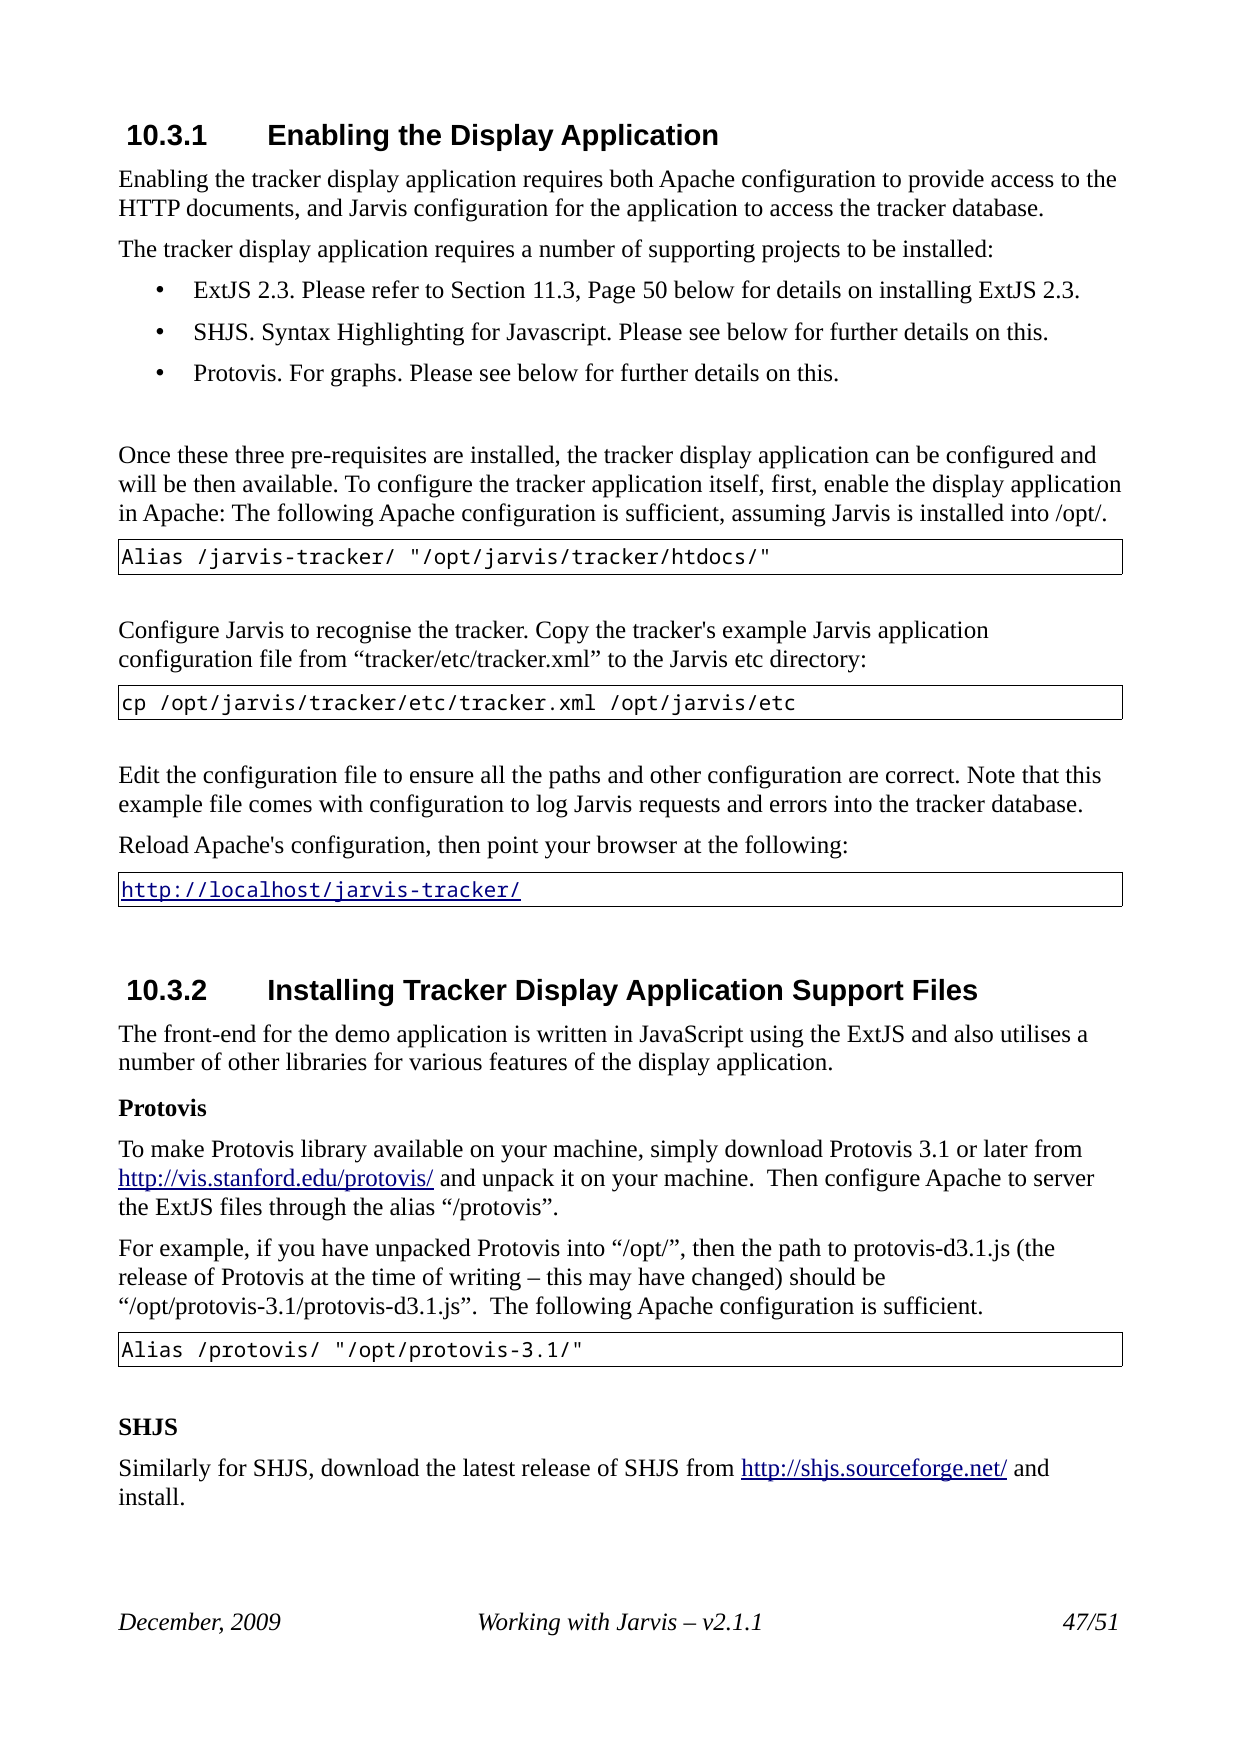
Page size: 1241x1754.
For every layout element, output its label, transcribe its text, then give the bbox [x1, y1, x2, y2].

text http://localhost/jarvis-tracker/ [119, 873, 1122, 906]
text For example, if you have unpacked Protovis into “/opt/”, then the path to protovis-d3.1.js (the release of Protovis at the time of writing – this may have changed) should be “/opt/protovis-3.1/protovis-d3.1.js”. The following Apache configuration is sufficient. [118, 1233, 1122, 1319]
text Edit the configuration file to ensure all the paths and other configuration are correct. Note that this example file comes with configuration to log Jarvis requests and errors into the tracker database. [118, 761, 1122, 818]
text The tracker display application requires a number of supporting projects to be installed: [118, 234, 1122, 263]
text Once these three pre-requisites are installed, the tracker display application can be configured and will be then available. To configure the tracker application itself, first, enable the display application in Apache: The following Apache configuration is sufficient, assuming Jarvis is installed into /opt/. [118, 440, 1122, 527]
text Reload Apache's configuration, then point your browser at the following: [118, 831, 1122, 859]
text Configure Jarvis to recognise the tracker. Copy the tracker's example Jarvis application configuration file from “tracker/etc/tracker.xml” to the Jarvis etc directory: [118, 615, 1122, 672]
text Similarly for SHJS, download the latest release of SHJS from http://shjs.sourceforge.net/ and install. [118, 1453, 1122, 1511]
list SHJS. Syntax Highlighting for Javascript. Please see below for further details on this. [156, 317, 1122, 345]
text Alias /jarvis-tracker/ "/opt/jarvis/tracker/htdocs/" [119, 540, 1122, 574]
text cp /opt/jarvis/tracker/etc/tracker.xml /opt/jarvis/etc [119, 686, 1122, 719]
list ExtJS 2.3. Please refer to Section 11.3, Page 47 below for details on installing ExtJS 2.3. [156, 275, 1122, 304]
text Alias /protovis/ "/opt/protovis-3.1/" [119, 1333, 1122, 1366]
subtitle Installing Tracker Display Application Support Files [118, 973, 1122, 1006]
subtitle SHJS [118, 1412, 1122, 1441]
text The front-end for the demo application is written in JavaScript using the ExtJS and also utilises a number of other libraries for various features of the display application. [118, 1019, 1122, 1076]
text Enabling the tracker display application requires both Apache configuration to provide access to the HTTP documents, and Jarvis configuration for the application to access the tracker database. [118, 164, 1122, 222]
list Protovis. For graphs. Please see below for further details on this. [156, 358, 1122, 387]
subtitle Enabling the Display Application [118, 118, 1122, 152]
text To make Protovis library available on your machine, simply download Protovis 3.1 or later from http://vis.stanford.edu/protovis/ and unpack it on your machine. Then configure Apache to server the ExtJS files through the alias “/protovis”. [118, 1134, 1122, 1221]
subtitle Protovis [118, 1093, 1122, 1122]
